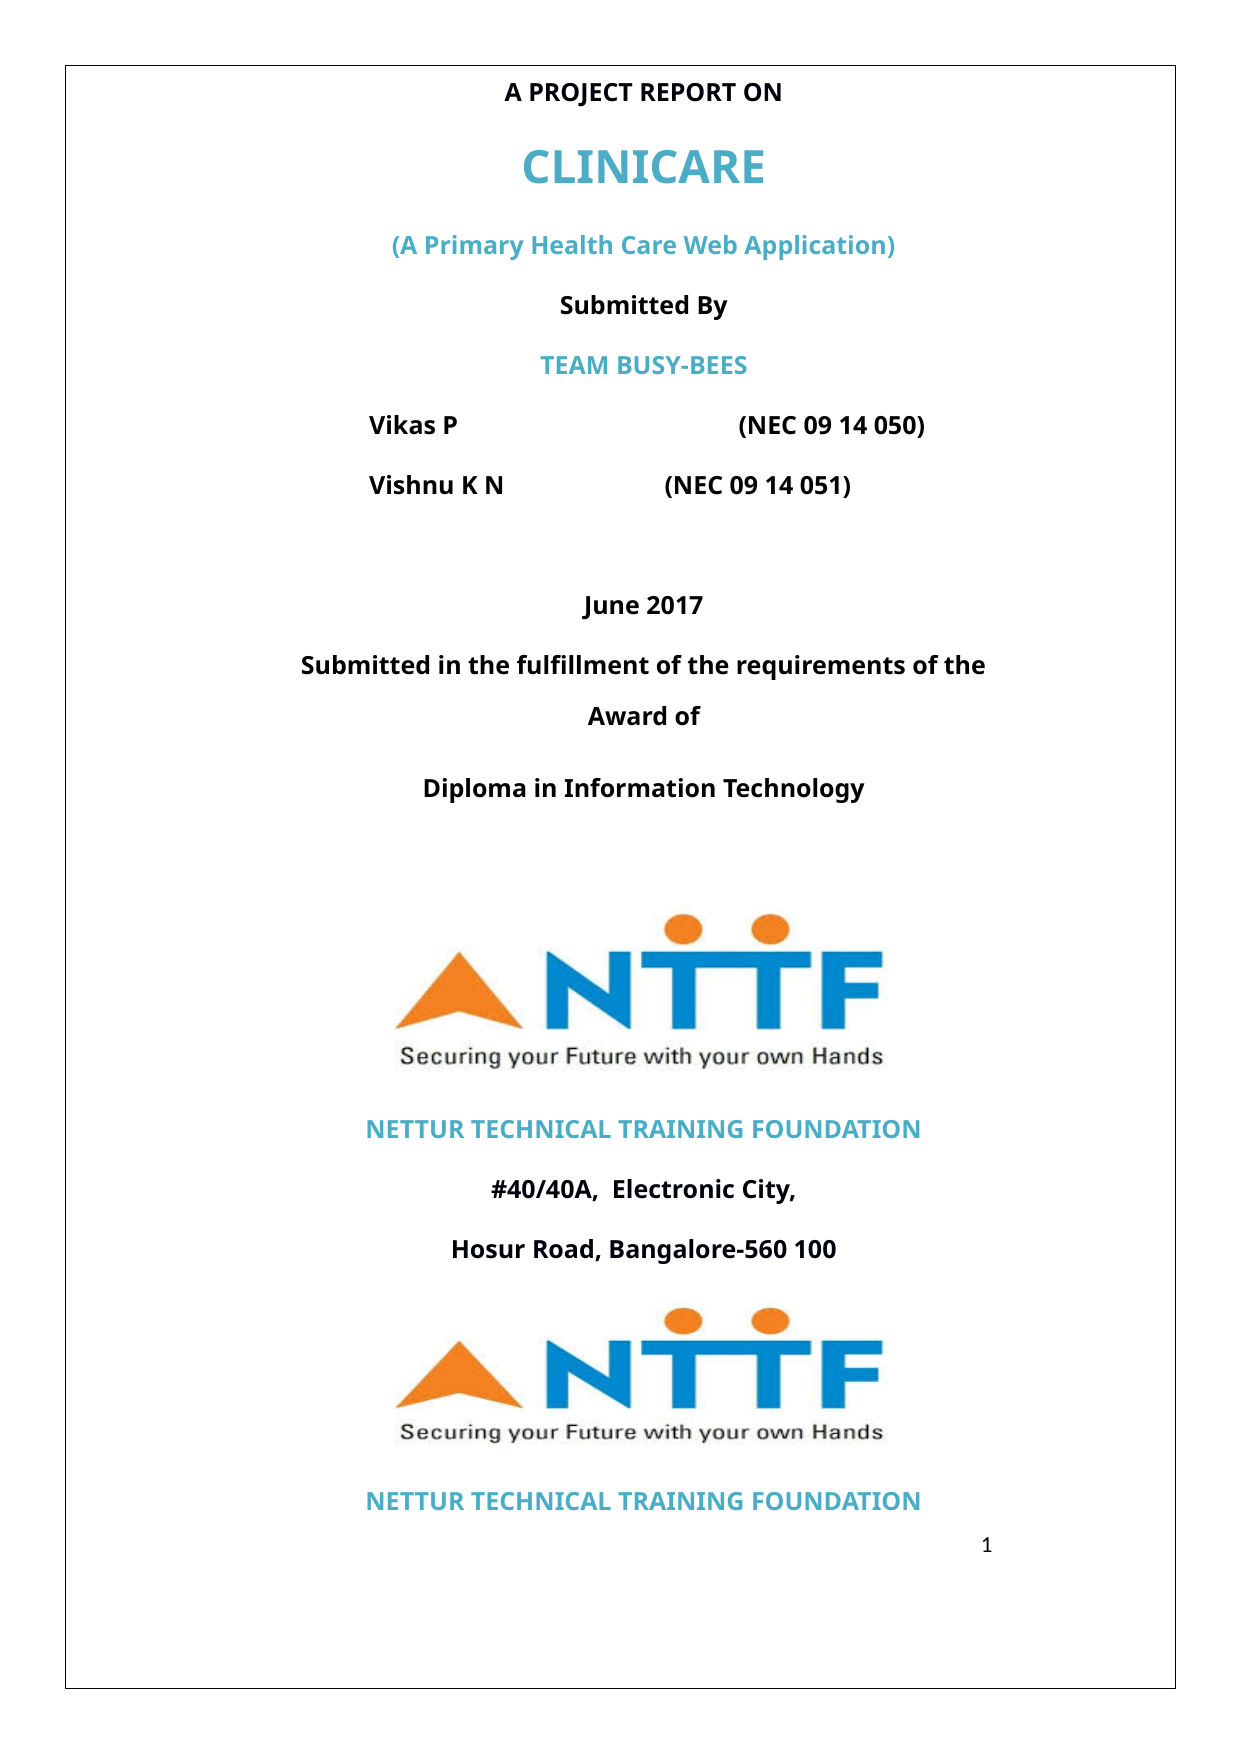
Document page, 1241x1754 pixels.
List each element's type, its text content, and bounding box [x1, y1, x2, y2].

text Vishnu K N (NEC 09 14 051) [295, 467, 992, 502]
text Diploma in Information Technology [295, 770, 992, 804]
text NETTUR TECHNICAL TRAINING FOUNDATION [295, 1111, 992, 1145]
text Hosur Road, Bangalore-560 100 [295, 1231, 992, 1265]
text June 2017 [295, 587, 992, 622]
text NETTUR TECHNICAL TRAINING FOUNDATION [295, 1483, 992, 1517]
text Vikas P (NEC 09 14 050) [295, 407, 992, 442]
text CLINICARE [295, 135, 992, 197]
text TEAM BUSY-BEES [295, 347, 992, 382]
text Submitted in the fulfillment of the requirements of the Award of [295, 647, 992, 733]
text A PROJECT REPORT ON [295, 75, 992, 109]
text Submitted By [295, 287, 992, 322]
text #40/40A, Electronic City, [295, 1171, 992, 1205]
text (A Primary Health Care Web Application) [295, 227, 992, 262]
